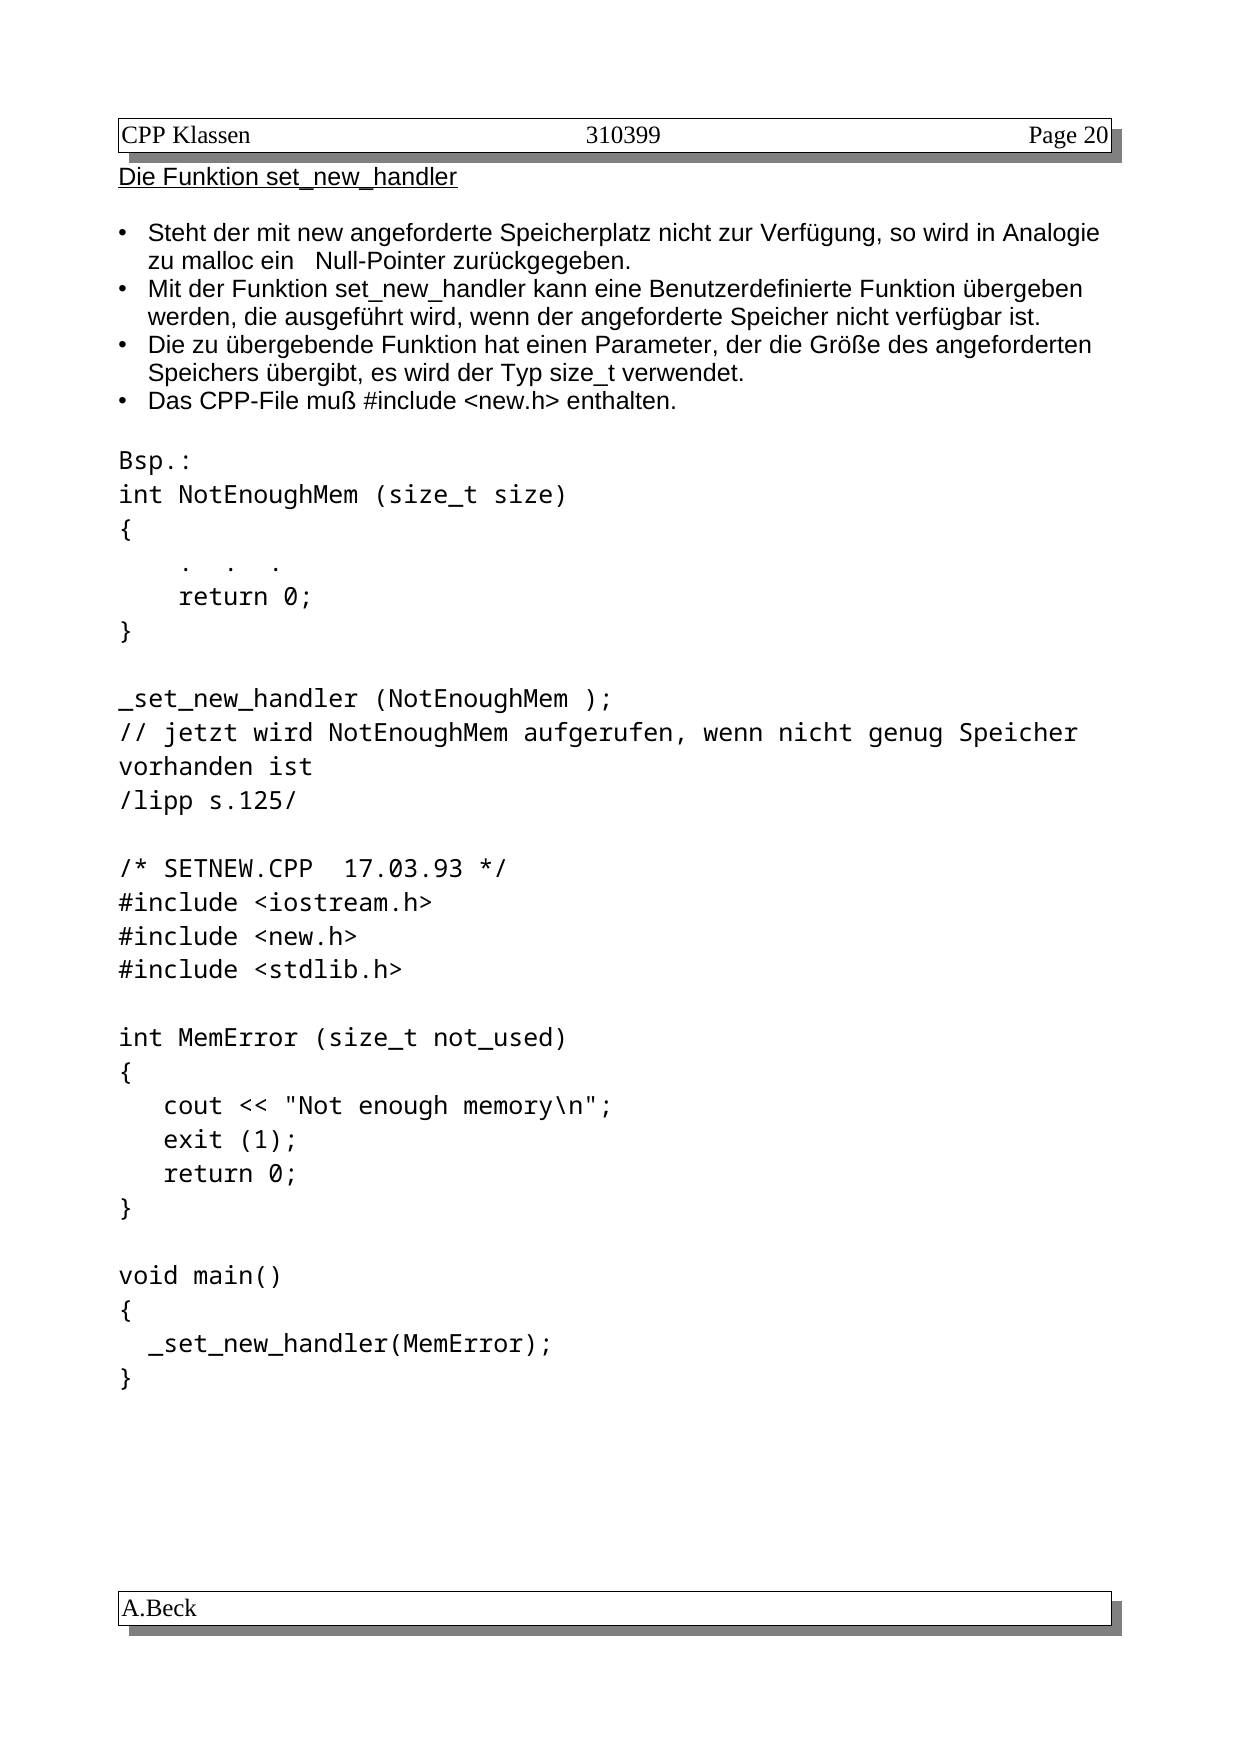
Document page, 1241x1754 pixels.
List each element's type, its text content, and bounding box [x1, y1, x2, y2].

text #include <stdlib.h> [118, 952, 1122, 986]
list Steht der mit new angeforderte Speicherplatz nicht zur Verfügung, so wird in Analogie zu malloc ein Null-Pointer zurückgegeben. [118, 219, 1122, 275]
text void main() [118, 1258, 1122, 1292]
text return 0; [118, 1156, 1122, 1190]
list Das CPP-File muß #include <new.h> enthalten. [118, 387, 1122, 415]
text { [118, 1054, 1122, 1088]
text cout << "Not enough memory\n"; [118, 1088, 1122, 1122]
text int MemError (size_t not_used) [118, 1020, 1122, 1054]
text { [118, 511, 1122, 545]
text #include <new.h> [118, 918, 1122, 952]
list Mit der Funktion set_new_handler kann eine Benutzerdefinierte Funktion übergeben werden, die ausgeführt wird, wenn der angeforderte Speicher nicht verfügbar ist. [118, 275, 1122, 331]
text exit (1); [118, 1122, 1122, 1156]
text } [118, 1360, 1122, 1394]
text /* SETNEW.CPP 17.03.93 */ [118, 851, 1122, 884]
text Die Funktion set_new_handler [118, 163, 1122, 191]
text Bsp.: [118, 443, 1122, 477]
text /lipp s.125/ [118, 783, 1122, 817]
text return 0; [118, 579, 1122, 613]
text } [118, 613, 1122, 647]
text _set_new_handler (NotEnoughMem ); [118, 681, 1122, 715]
text #include <iostream.h> [118, 884, 1122, 918]
text _set_new_handler(MemError); [118, 1326, 1122, 1360]
text . . . [118, 545, 1122, 579]
list Die zu übergebende Funktion hat einen Parameter, der die Größe des angeforderten Speichers übergibt, es wird der Typ size_t verwendet. [118, 331, 1122, 387]
text int NotEnoughMem (size_t size) [118, 477, 1122, 511]
text { [118, 1292, 1122, 1326]
text } [118, 1190, 1122, 1224]
text // jetzt wird NotEnoughMem aufgerufen, wenn nicht genug Speicher vorhanden ist [118, 715, 1122, 783]
